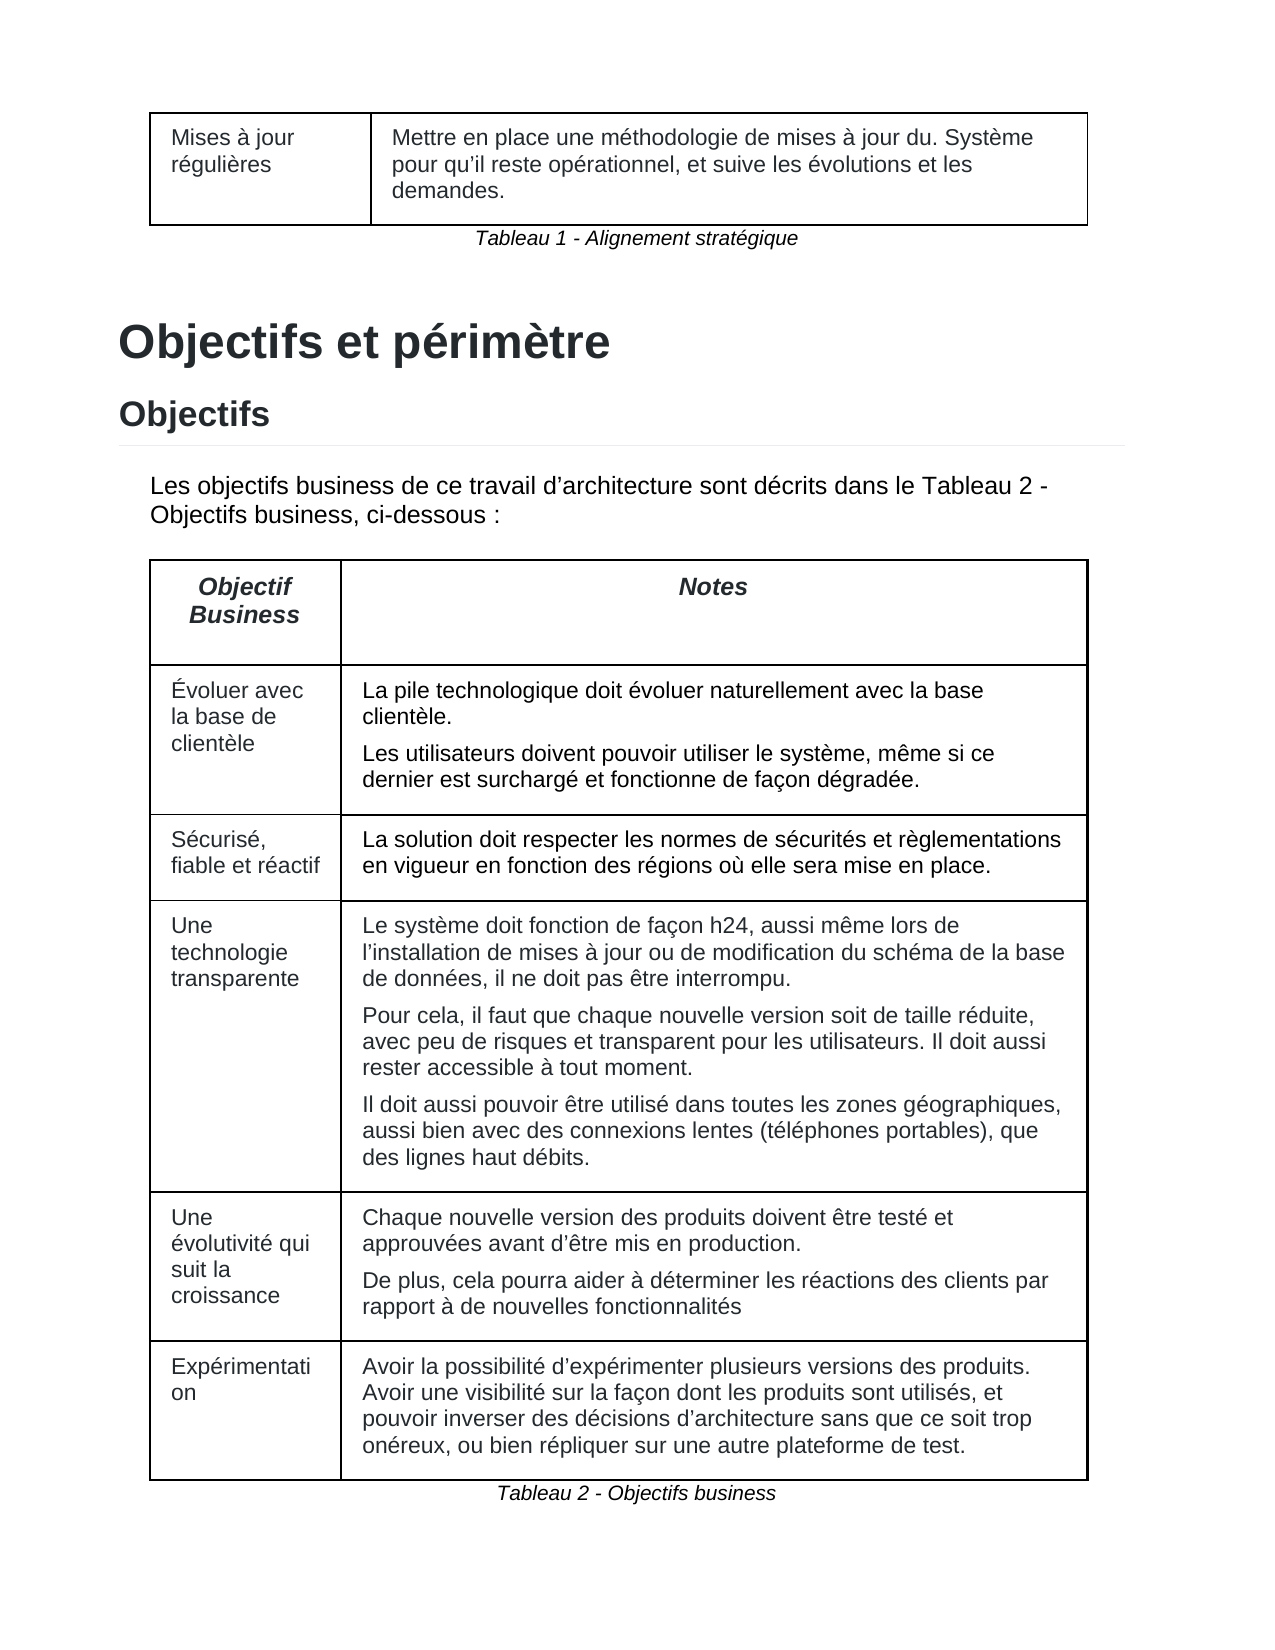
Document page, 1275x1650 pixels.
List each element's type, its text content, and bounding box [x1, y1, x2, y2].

table_cell Chaque nouvelle version des produits doivent être testé et approuvées avant d’être mis en production. De plus, cela pourra aider à déterminer les réactions des clients par rapport à de nouvelles fonctionnalités [342, 1193, 1086, 1340]
table_header Objectif Business [151, 561, 340, 664]
table_cell La solution doit respecter les normes de sécurités et règlementations en vigueur en fonction des régions où elle sera mise en place. [342, 816, 1086, 899]
table_cell Une technologie transparente [151, 901, 340, 1191]
table_cell Une évolutivité qui suit la croissance [151, 1193, 340, 1340]
table_header Notes [342, 561, 1086, 664]
table_cell La pile technologique doit évoluer naturellement avec la base clientèle. Les utilisateurs doivent pouvoir utiliser le système, même si ce dernier est surchargé et fonctionne de façon dégradée. [342, 666, 1086, 813]
table_cell Le système doit fonction de façon h24, aussi même lors de l’installation de mises à jour ou de modification du schéma de la base de données, il ne doit pas être interrompu. Pour cela, il faut que chaque nouvelle version soit de taille réduite, avec peu de risques et transparent pour les utilisateurs. Il doit aussi rester accessible à tout moment. Il doit aussi pouvoir être utilisé dans toutes les zones géographiques, aussi bien avec des connexions lentes (téléphones portables), que des lignes haut débits. [342, 902, 1086, 1191]
text Les objectifs business de ce travail d’architecture sont décrits dans le Tableau 2 - Objectifs business, ci-dessous : [150, 471, 1125, 529]
text Tableau 2 - Objectifs business [150, 1481, 1125, 1505]
subtitle Objectifs et périmètre [119, 313, 1125, 368]
table_cell Évoluer avec la base de clientèle [151, 666, 340, 813]
subtitle Objectifs [119, 393, 1125, 445]
table_cell Mettre en place une méthodologie de mises à jour du. Système pour qu’il reste opérationnel, et suive les évolutions et les demandes. [372, 114, 1087, 224]
text Tableau 1 - Alignement stratégique [150, 226, 1125, 249]
table_cell Expérimentation [151, 1342, 340, 1479]
table_cell Avoir la possibilité d’expérimenter plusieurs versions des produits. Avoir une visibilité sur la façon dont les produits sont utilisés, et pouvoir inverser des décisions d’architecture sans que ce soit trop onéreux, ou bien répliquer sur une autre plateforme de test. [342, 1342, 1086, 1479]
table_cell Sécurisé, fiable et réactif [151, 815, 340, 899]
table_cell Mises à jour régulières [151, 114, 370, 224]
